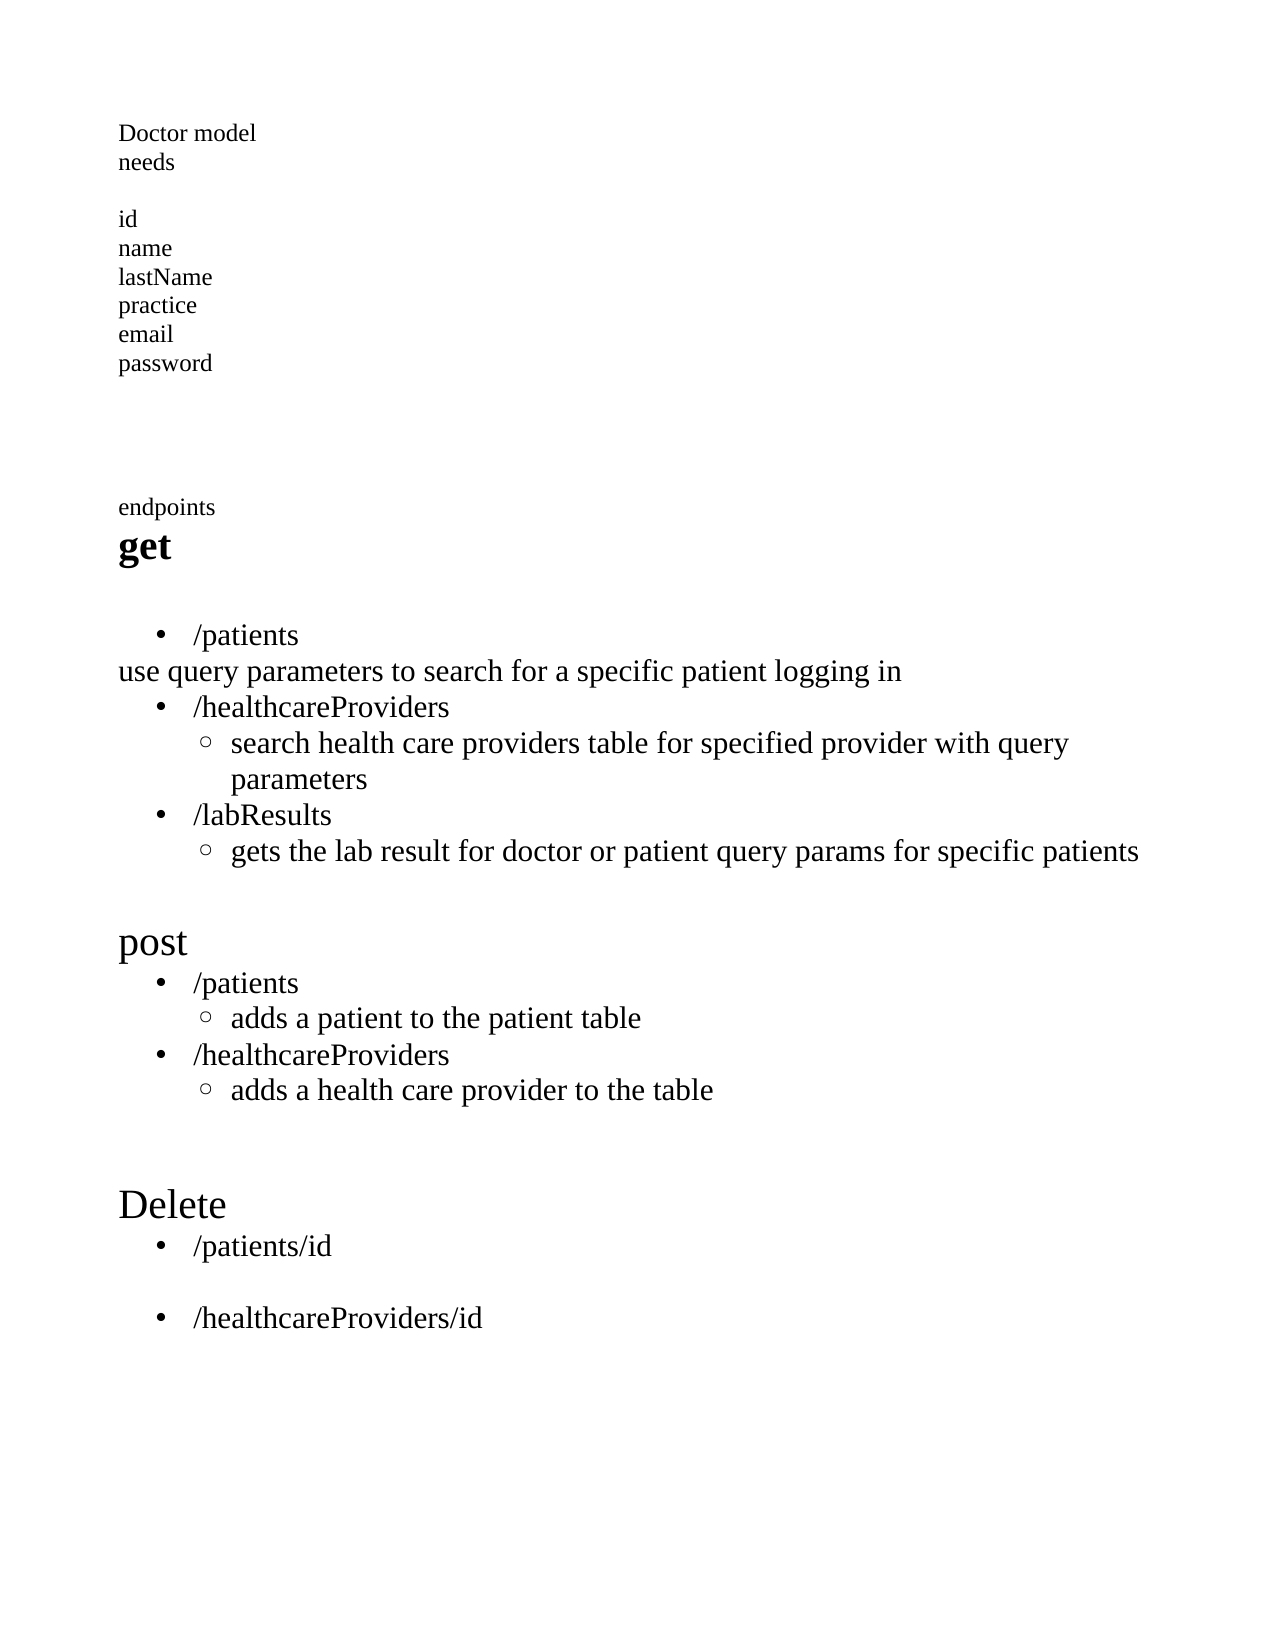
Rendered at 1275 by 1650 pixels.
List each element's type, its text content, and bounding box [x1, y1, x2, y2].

text name [118, 233, 1157, 262]
text practice [118, 291, 1157, 319]
text post [118, 916, 1157, 964]
list /healthcareProviders/id [156, 1299, 1157, 1335]
list /patients/id [156, 1227, 1157, 1263]
list /patients [156, 616, 1157, 652]
text get [118, 521, 1157, 568]
text lastName [118, 262, 1157, 291]
text id [118, 204, 1157, 233]
list adds a patient to the patient table [193, 1000, 1157, 1036]
text password [118, 348, 1157, 377]
text use query parameters to search for a specific patient logging in [118, 652, 1157, 688]
list /healthcareProviders [156, 1036, 1157, 1072]
text Delete [118, 1179, 1157, 1227]
list /labResults [156, 796, 1157, 832]
text Doctor model [118, 118, 1157, 147]
list adds a health care provider to the table [193, 1072, 1157, 1108]
list gets the lab result for doctor or patient query params for specific patients [193, 832, 1157, 868]
text email [118, 319, 1157, 348]
text endpoints [118, 492, 1157, 521]
text needs [118, 147, 1157, 176]
list search health care providers table for specified provider with query parameters [193, 724, 1157, 796]
list /patients [156, 964, 1157, 1000]
list /healthcareProviders [156, 688, 1157, 724]
